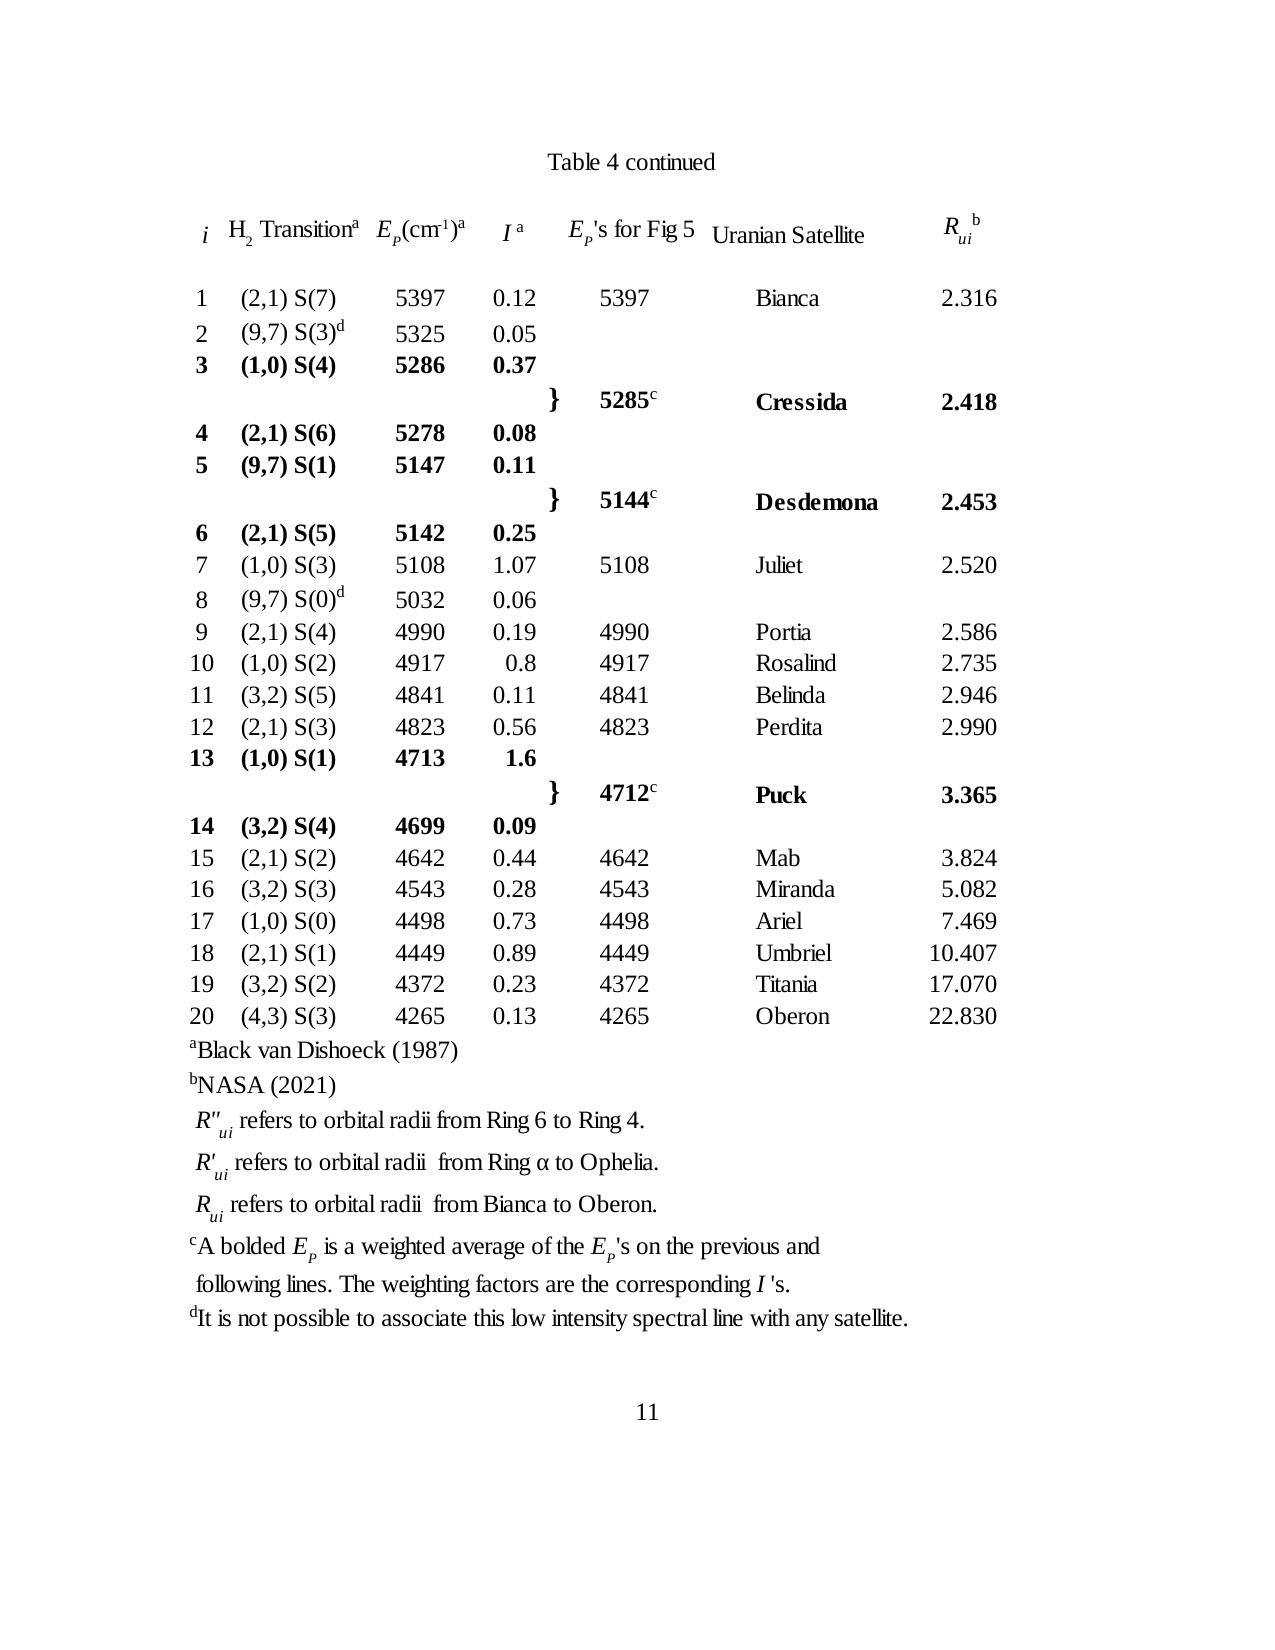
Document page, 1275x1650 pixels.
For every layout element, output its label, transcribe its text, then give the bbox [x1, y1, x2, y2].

text 11 [118, 1397, 1157, 1425]
